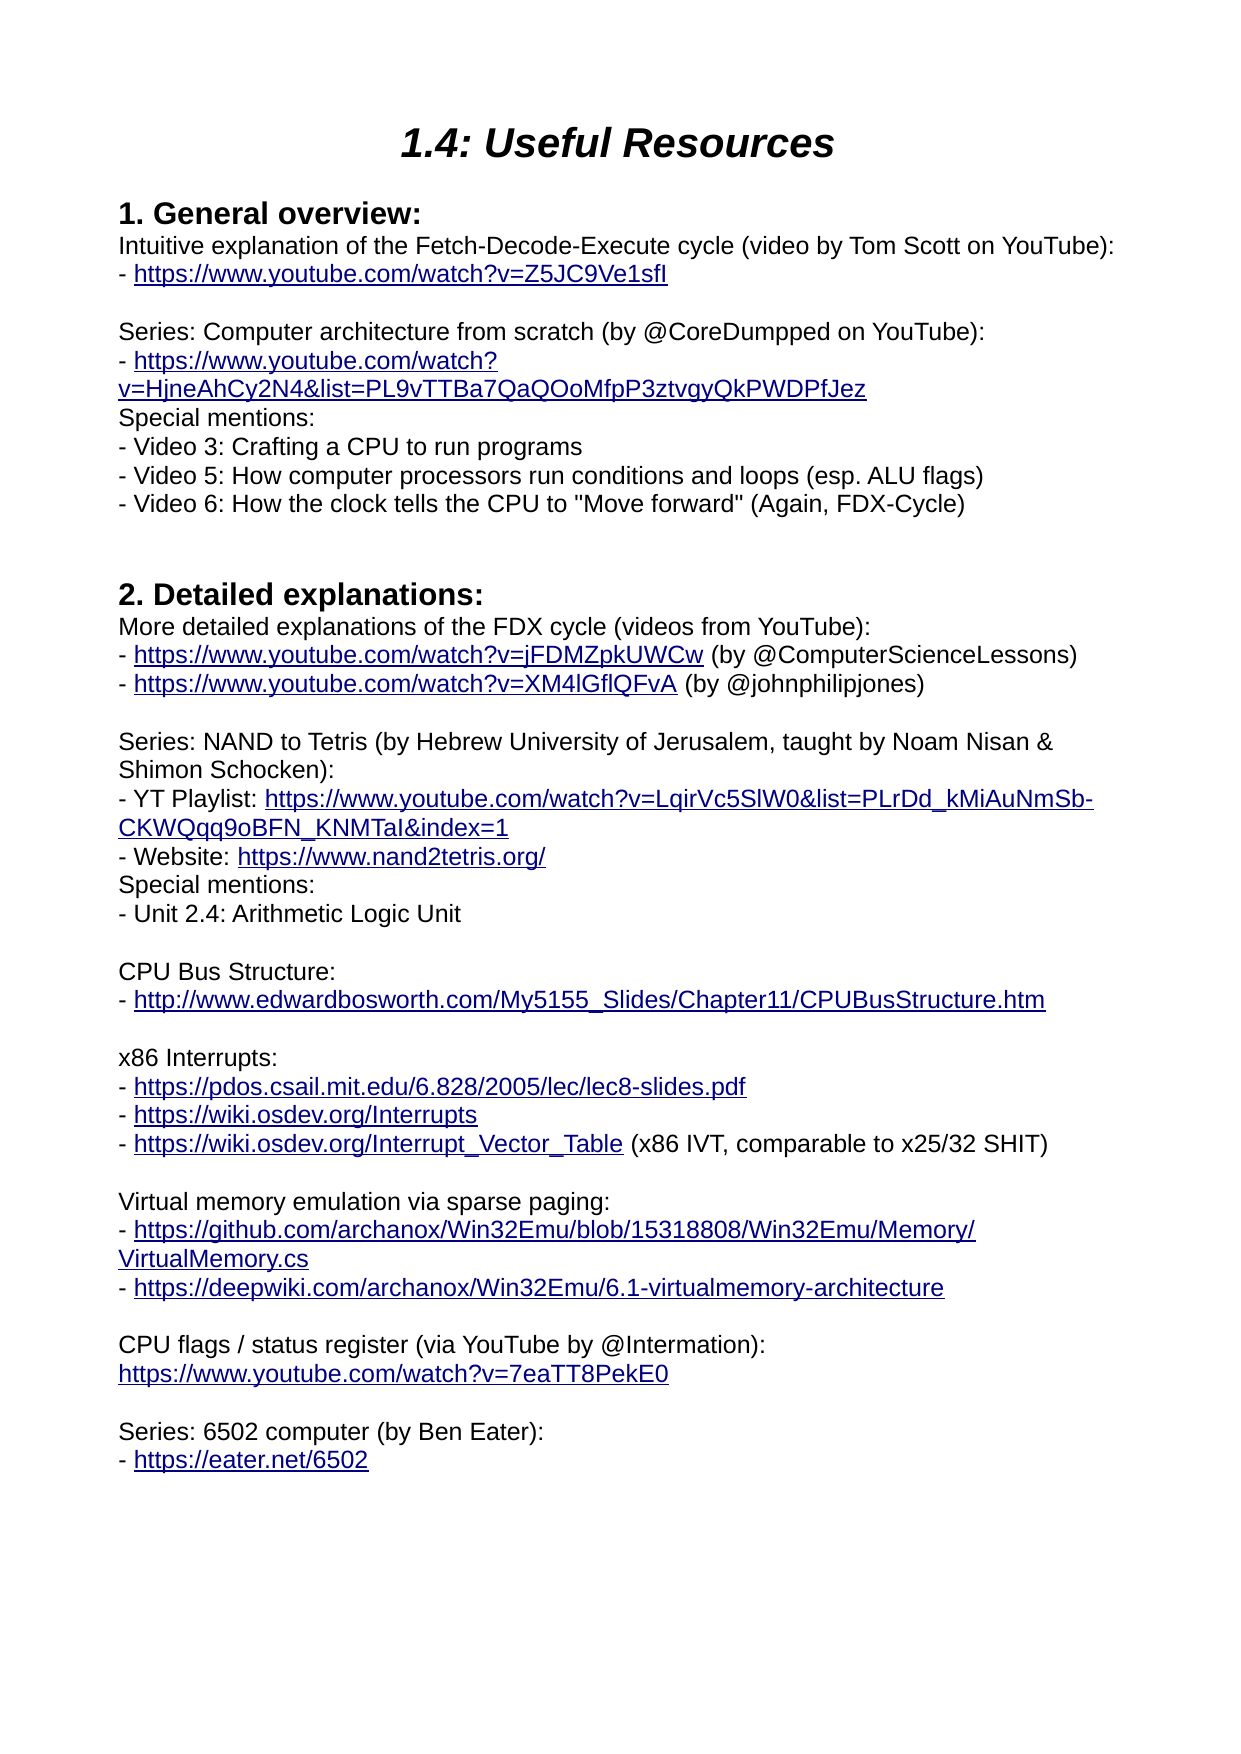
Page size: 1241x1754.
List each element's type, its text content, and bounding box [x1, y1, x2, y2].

text - http://www.edwardbosworth.com/My5155_Slides/Chapter11/CPUBusStructure.htm [118, 985, 1122, 1014]
text x86 Interrupts: [118, 1043, 1122, 1072]
text - https://www.youtube.com/watch?v=Z5JC9Ve1sfI [118, 259, 1122, 288]
text - https://www.youtube.com/watch?v=jFDMZpkUWCw (by @ComputerScienceLessons) [118, 640, 1122, 669]
text 2. Detailed explanations: [118, 576, 1122, 612]
text Special mentions: [118, 403, 1122, 432]
text - YT Playlist: https://www.youtube.com/watch?v=LqirVc5SlW0&list=PLrDd_kMiAuNmSb-CKWQqq9oBFN_KNMTaI&index=1 [118, 784, 1122, 842]
text - Video 6: How the clock tells the CPU to "Move forward" (Again, FDX-Cycle) [118, 489, 1122, 518]
text - https://www.youtube.com/watch?v=XM4lGflQFvA (by @johnphilipjones) [118, 669, 1122, 698]
text 1.4: Useful Resources [118, 118, 1122, 166]
text CPU Bus Structure: [118, 957, 1122, 985]
text - Website: https://www.nand2tetris.org/ [118, 842, 1122, 870]
text Special mentions: [118, 870, 1122, 899]
text https://www.youtube.com/watch?v=7eaTT8PekE0 [118, 1359, 1122, 1388]
text - Video 5: How computer processors run conditions and loops (esp. ALU flags) [118, 461, 1122, 489]
text - https://wiki.osdev.org/Interrupt_Vector_Table (x86 IVT, comparable to x25/32 SHIT) [118, 1129, 1122, 1158]
text CPU flags / status register (via YouTube by @Intermation): [118, 1330, 1122, 1359]
text Series: NAND to Tetris (by Hebrew University of Jerusalem, taught by Noam Nisan & Shimon Schocken): [118, 727, 1122, 784]
text - Unit 2.4: Arithmetic Logic Unit [118, 899, 1122, 928]
text More detailed explanations of the FDX cycle (videos from YouTube): [118, 612, 1122, 640]
text - https://github.com/archanox/Win32Emu/blob/15318808/Win32Emu/Memory/VirtualMemory.cs [118, 1215, 1122, 1273]
text Intuitive explanation of the Fetch-Decode-Execute cycle (video by Tom Scott on YouTube): [118, 231, 1122, 259]
text - Video 3: Crafting a CPU to run programs [118, 432, 1122, 461]
text - https://deepwiki.com/archanox/Win32Emu/6.1-virtualmemory-architecture [118, 1273, 1122, 1302]
text 1. General overview: [118, 195, 1122, 231]
text - https://pdos.csail.mit.edu/6.828/2005/lec/lec8-slides.pdf [118, 1072, 1122, 1100]
text Series: 6502 computer (by Ben Eater): [118, 1417, 1122, 1445]
text - https://eater.net/6502 [118, 1445, 1122, 1474]
text - https://wiki.osdev.org/Interrupts [118, 1100, 1122, 1129]
text - https://www.youtube.com/watch?v=HjneAhCy2N4&list=PL9vTTBa7QaQOoMfpP3ztvgyQkPWDPfJez [118, 346, 1122, 403]
text Series: Computer architecture from scratch (by @CoreDumpped on YouTube): [118, 317, 1122, 346]
text Virtual memory emulation via sparse paging: [118, 1187, 1122, 1215]
